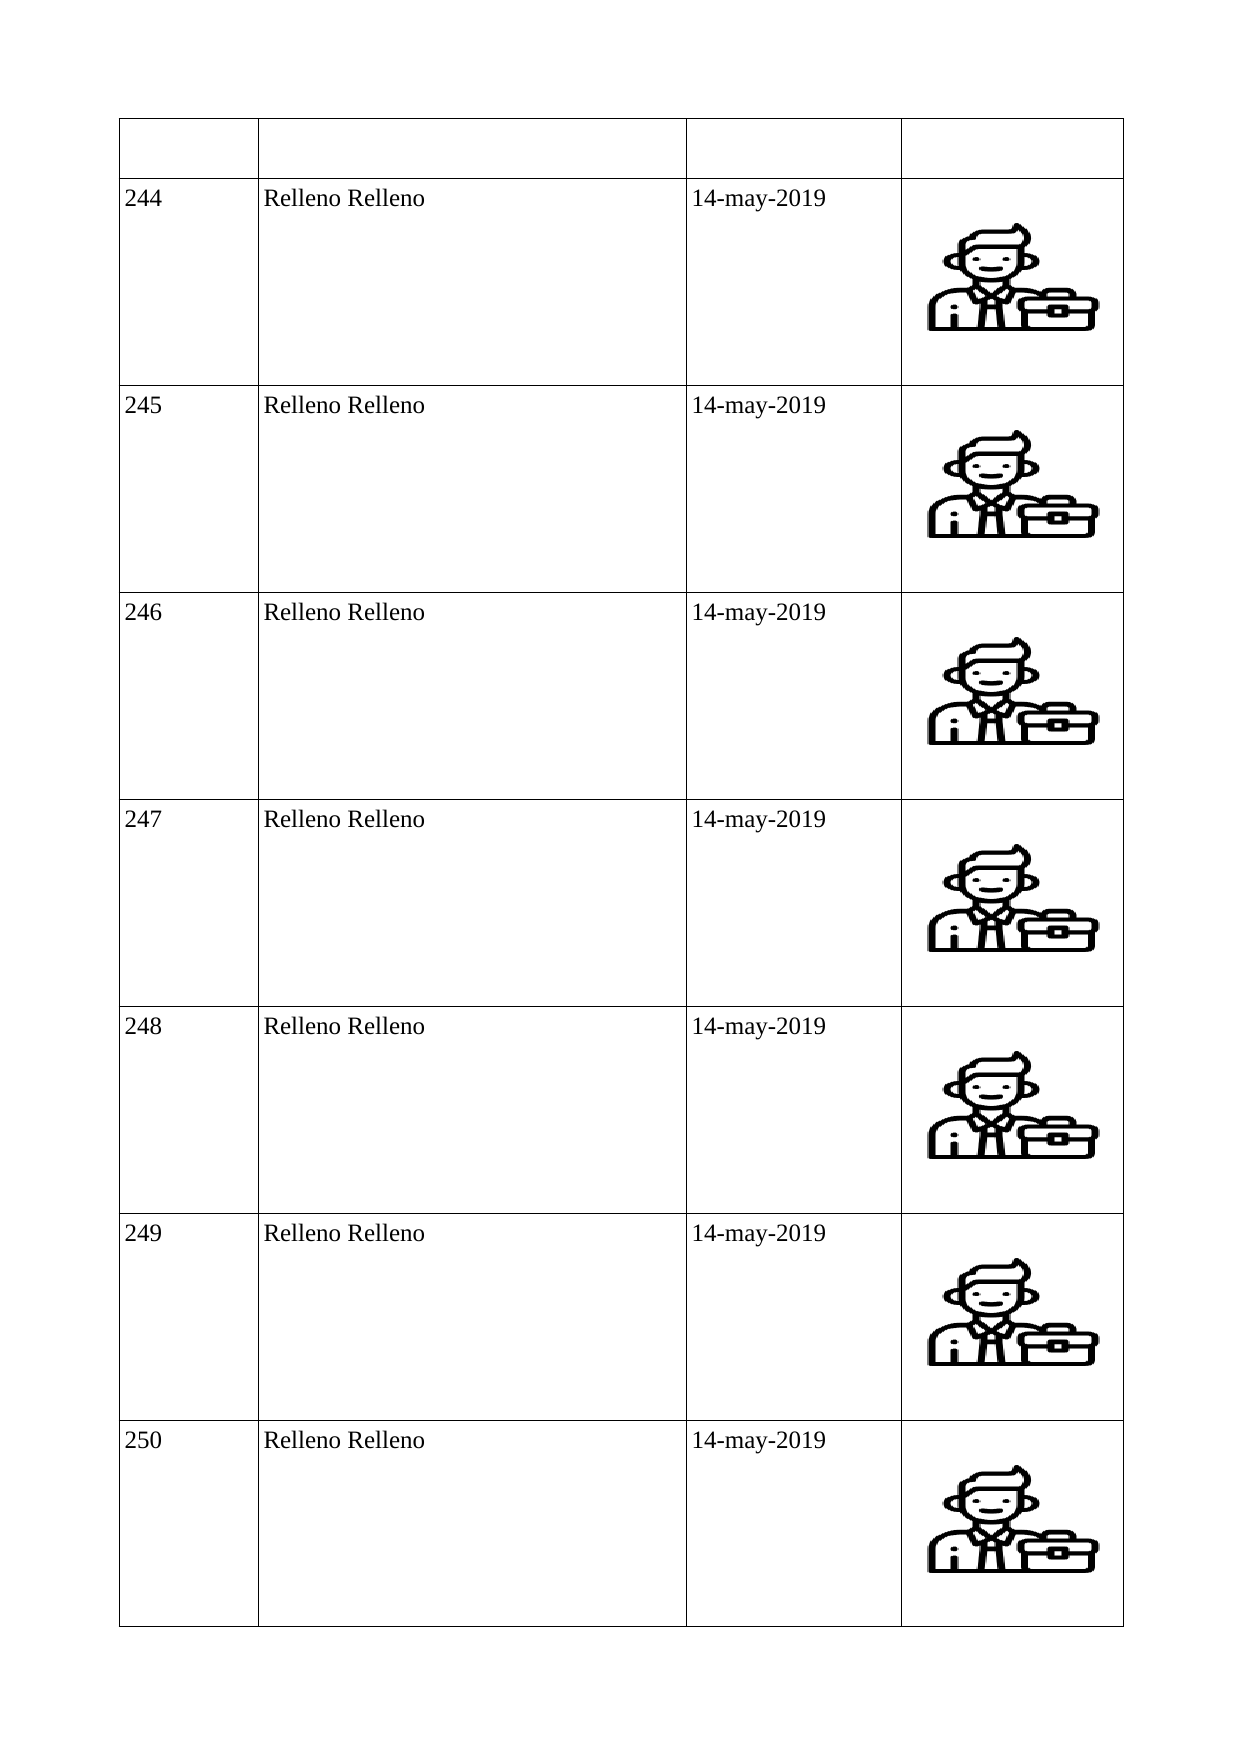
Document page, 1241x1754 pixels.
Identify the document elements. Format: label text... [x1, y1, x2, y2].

table_cell 244 [120, 179, 258, 384]
picture [919, 430, 1109, 538]
table_cell Relleno Relleno [259, 1007, 686, 1212]
table_cell [259, 119, 686, 178]
picture [919, 1258, 1109, 1366]
table_cell 14-may-2019 [687, 593, 901, 798]
picture [919, 1465, 1109, 1573]
table_cell a [902, 1214, 1123, 1419]
table_cell 245 [120, 386, 258, 592]
table_cell 250 [120, 1421, 258, 1626]
table_cell [902, 593, 1123, 637]
table_cell Relleno Relleno [259, 800, 686, 1006]
table_cell [14, 1006, 119, 1212]
table_cell a [902, 224, 1123, 384]
table_cell a [902, 386, 1123, 592]
table_cell [14, 1213, 119, 1419]
table_cell [14, 592, 119, 798]
table_cell 14-may-2019 [687, 1214, 901, 1419]
table_cell [120, 119, 258, 178]
table_cell 14-may-2019 [687, 800, 901, 1006]
table_cell [687, 119, 901, 178]
table_cell 14-may-2019 [687, 179, 901, 384]
table_cell 246 [120, 593, 258, 798]
table_cell [14, 118, 119, 178]
table_cell 14-may-2019 [687, 386, 901, 592]
table_cell [902, 179, 1123, 223]
table_cell [14, 178, 119, 384]
table_cell [14, 799, 119, 1006]
table_cell 247 [120, 800, 258, 1006]
table_cell a [902, 119, 1123, 178]
picture [919, 1051, 1109, 1159]
table_cell a [902, 638, 1123, 798]
table_cell [14, 385, 119, 592]
table_cell Relleno Relleno [259, 1421, 686, 1626]
picture [919, 844, 1109, 952]
table_cell a [902, 1421, 1123, 1626]
table_cell 248 [120, 1007, 258, 1212]
picture [919, 637, 1109, 745]
table_cell 14-may-2019 [687, 1007, 901, 1212]
table_cell a [902, 1007, 1123, 1212]
table_cell Relleno Relleno [259, 593, 686, 798]
table_cell 14-may-2019 [687, 1421, 901, 1626]
table_cell 249 [120, 1214, 258, 1419]
table_cell Relleno Relleno [259, 386, 686, 592]
table_cell [14, 1420, 119, 1626]
table_cell a [902, 800, 1123, 1006]
table_cell Relleno Relleno [259, 1214, 686, 1419]
table_cell Relleno Relleno [259, 179, 686, 384]
picture [919, 223, 1109, 331]
